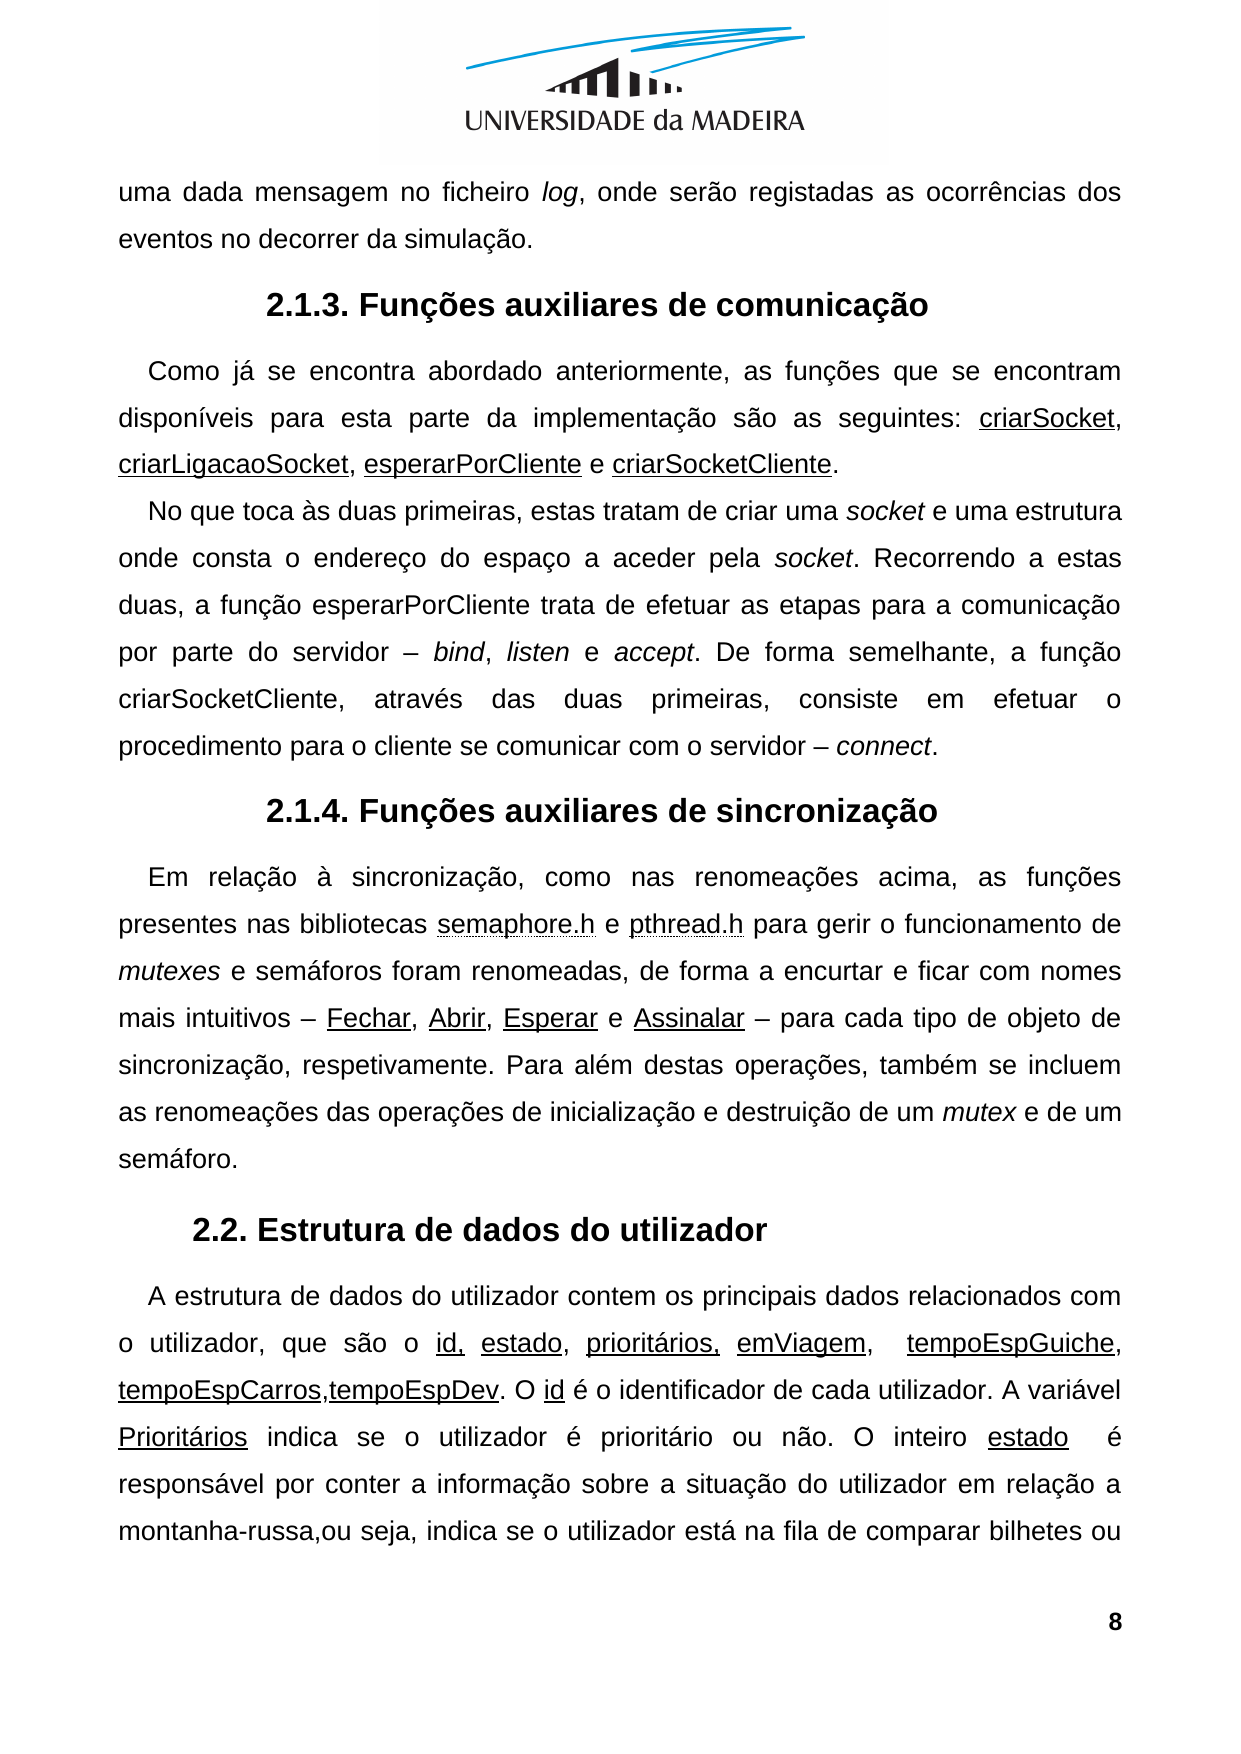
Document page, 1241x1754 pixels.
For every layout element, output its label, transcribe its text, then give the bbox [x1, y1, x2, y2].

subtitle 2.1.4. Funções auxiliares de sincronização [118, 791, 1122, 830]
subtitle 2.1.3. Funções auxiliares de comunicação [118, 285, 1122, 323]
subtitle 2.2. Estrutura de dados do utilizador [118, 1210, 1122, 1249]
text uma dada mensagem no ficheiro log, onde serão registadas as ocorrências dos eventos no decorrer da simulação. [118, 176, 1122, 254]
text No que toca às duas primeiras, estas tratam de criar uma socket e uma estrutura onde consta o endereço do espaço a aceder pela socket. Recorrendo a estas duas, a função esperarPorCliente trata de efetuar as etapas para a comunicação por parte do servidor – bind, listen e accept. De forma semelhante, a função criarSocketCliente, através das duas primeiras, consiste em efetuar o procedimento para o cliente se comunicar com o servidor – connect. [118, 495, 1122, 761]
text Em relação à sincronização, como nas renomeações acima, as funções presentes nas bibliotecas semaphore.h e pthread.h para gerir o funcionamento de mutexes e semáforos foram renomeadas, de forma a encurtar e ficar com nomes mais intuitivos – Fechar, Abrir, Esperar e Assinalar – para cada tipo de objeto de sincronização, respetivamente. Para além destas operações, também se incluem as renomeações das operações de inicialização e destruição de um mutex e de um semáforo. [118, 861, 1122, 1174]
picture [379, 0, 889, 165]
text Como já se encontra abordado anteriormente, as funções que se encontram disponíveis para esta parte da implementação são as seguintes: criarSocket, criarLigacaoSocket, esperarPorCliente e criarSocketCliente. [118, 355, 1122, 480]
text A estrutura de dados do utilizador contem os principais dados relacionados com o utilizador, que são o id, estado, prioritários, emViagem, tempoEspGuiche, tempoEspCarros,tempoEspDev. O id é o identificador de cada utilizador. A variável Prioritários indica se o utilizador é prioritário ou não. O inteiro estado é responsável por conter a informação sobre a situação do utilizador em relação a montanha-russa,ou seja, indica se o utilizador está na fila de comparar bilhetes ou [118, 1280, 1122, 1546]
